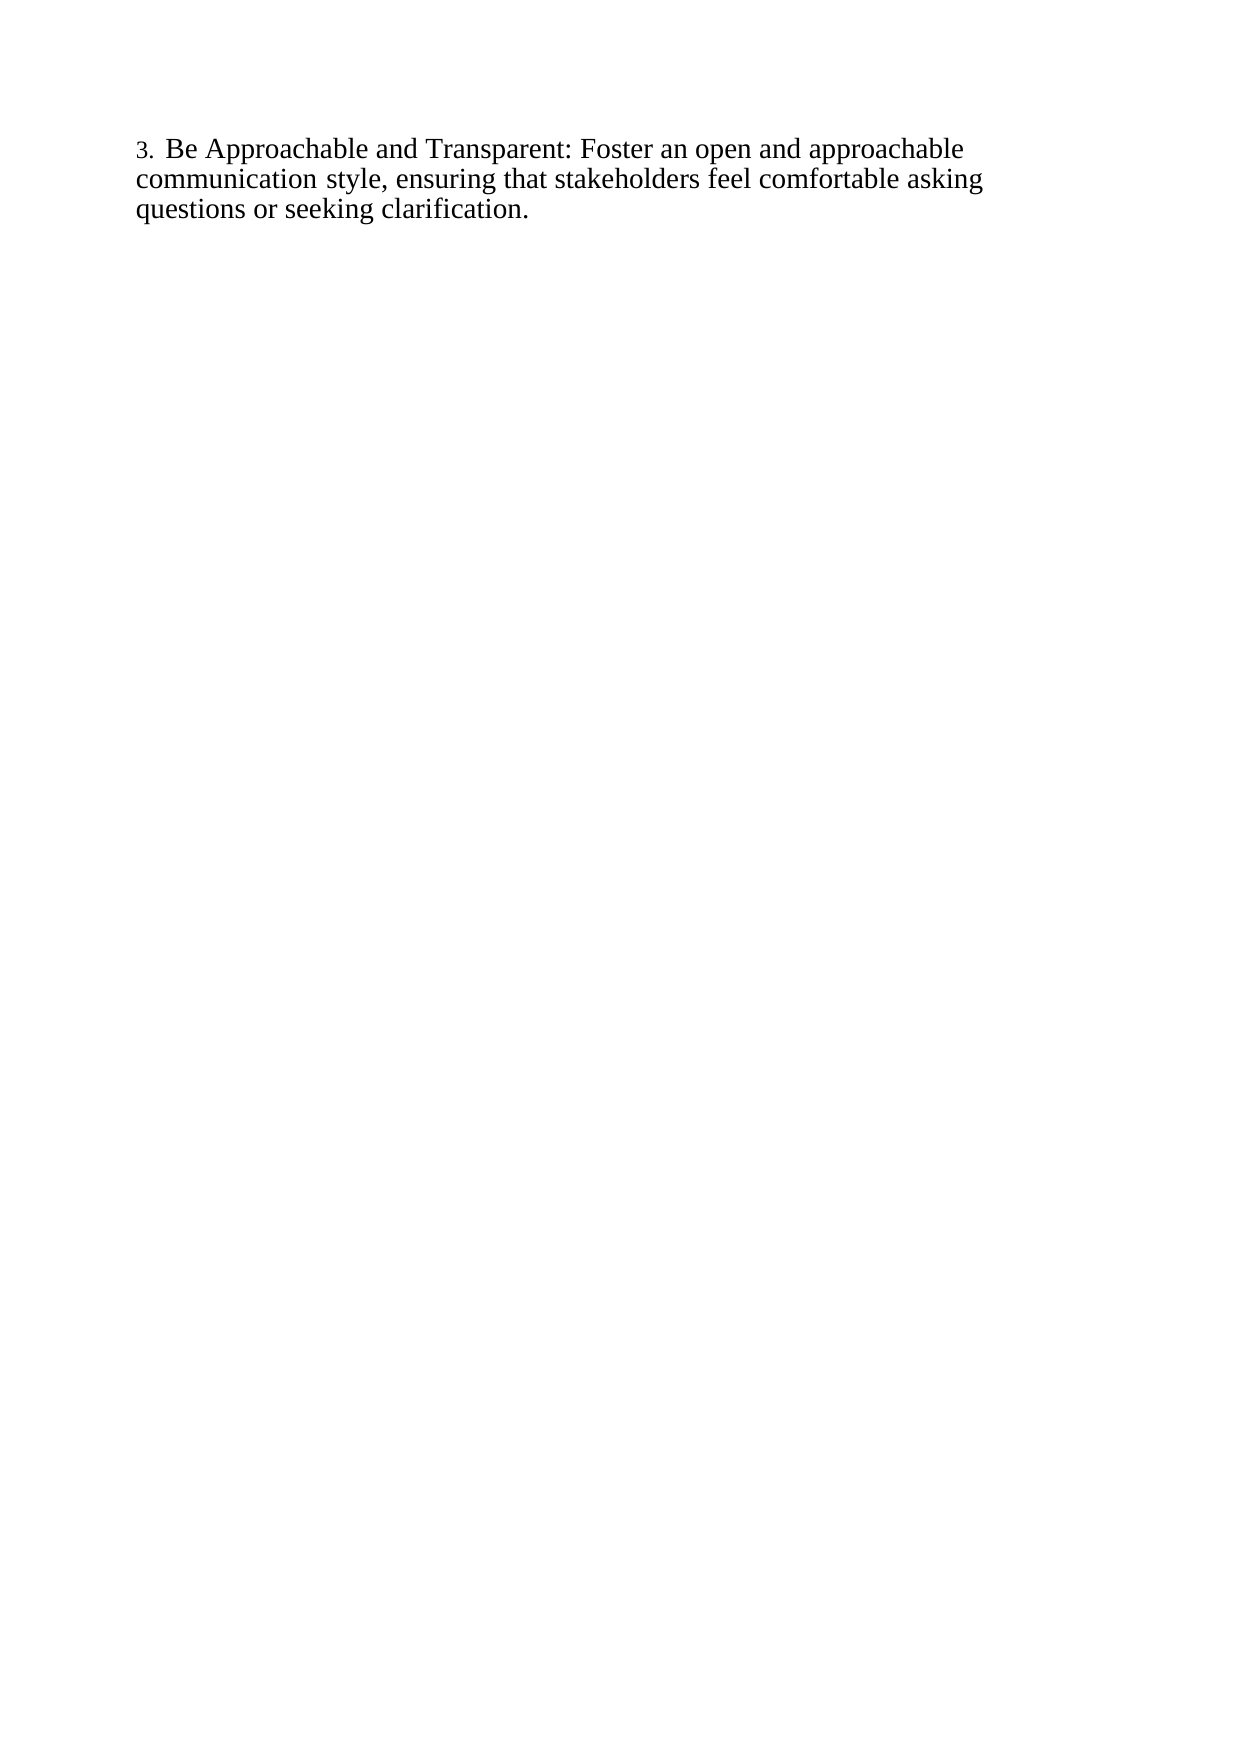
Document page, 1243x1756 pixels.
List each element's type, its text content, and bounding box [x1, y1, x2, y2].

list Be Approachable and Transparent: Foster an open and approachable communication style, ensuring that stakeholders feel comfortable asking questions or seeking clarification. [136, 131, 1098, 225]
